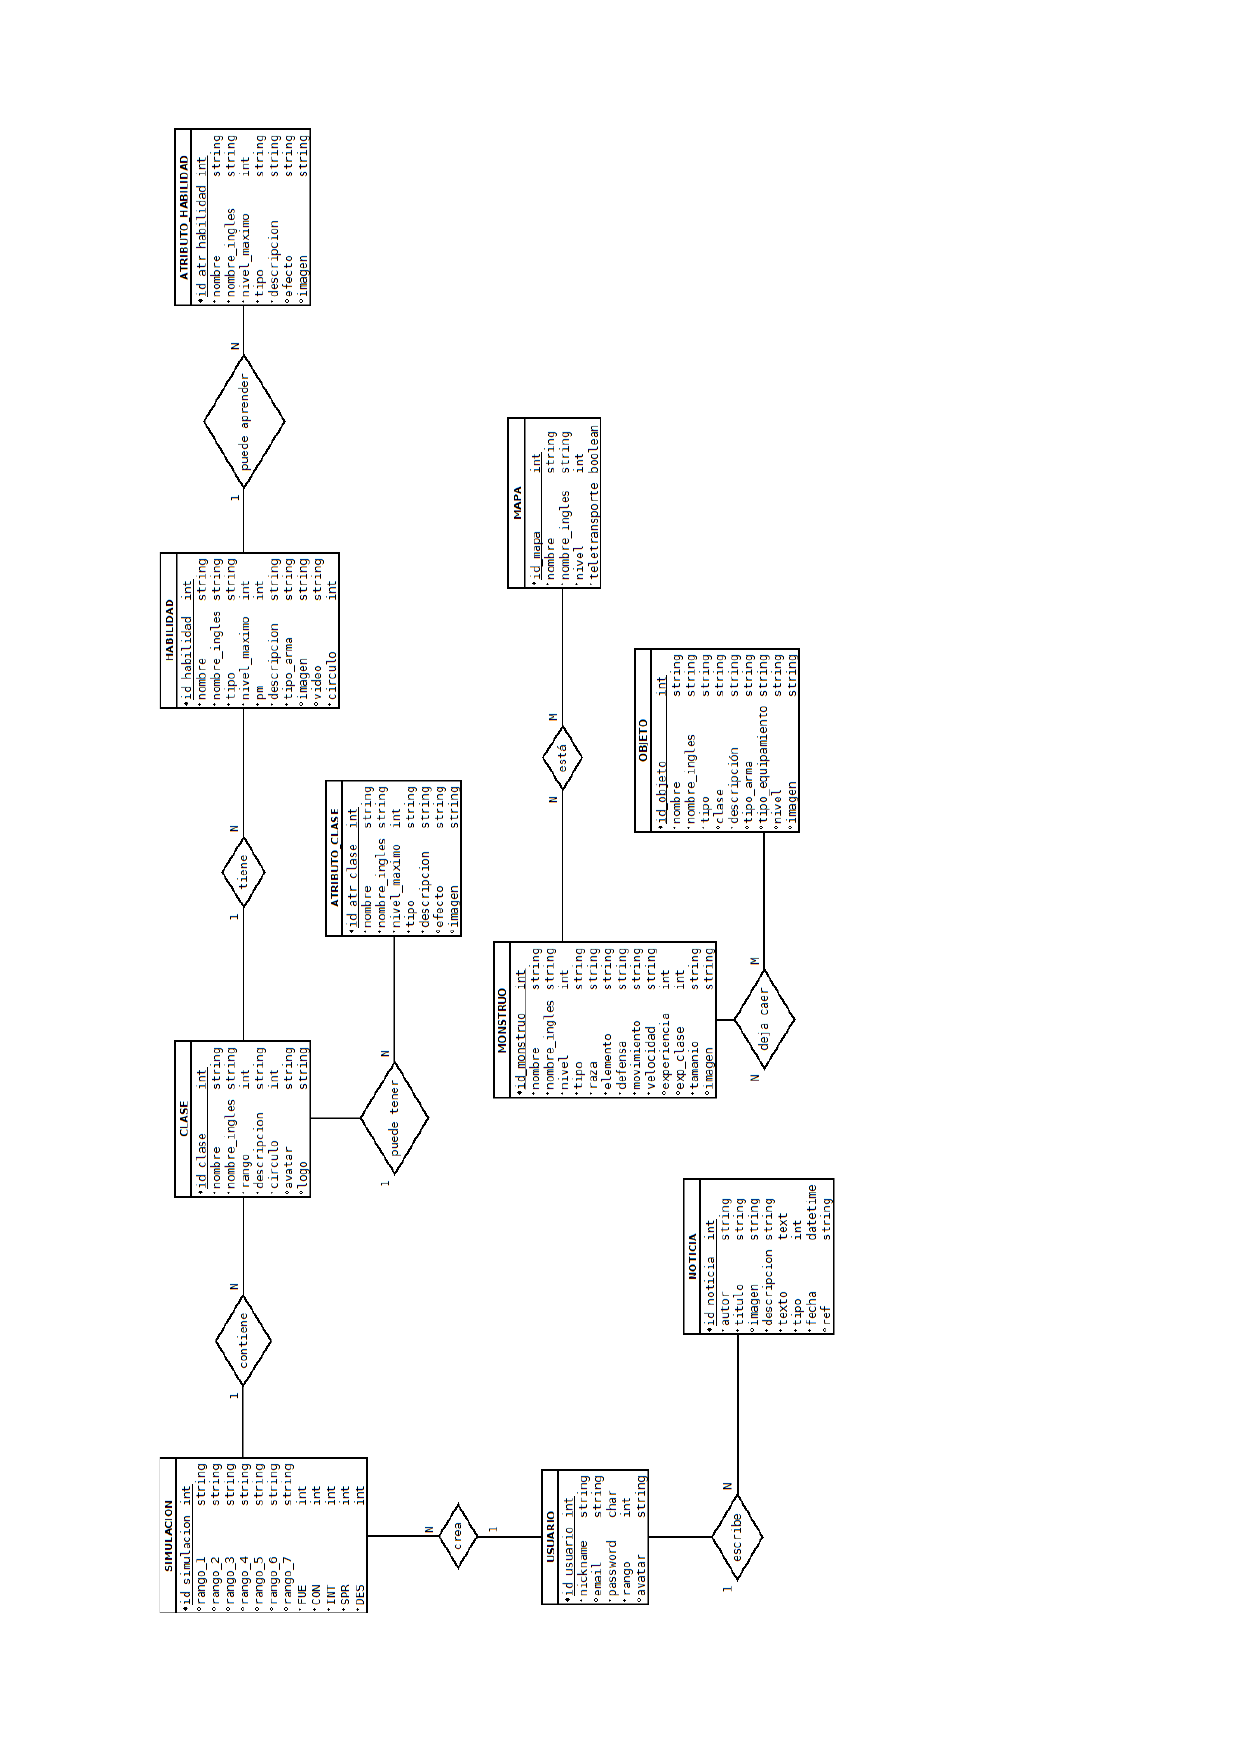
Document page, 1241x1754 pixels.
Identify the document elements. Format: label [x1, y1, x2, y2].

picture [159, 127, 835, 1613]
